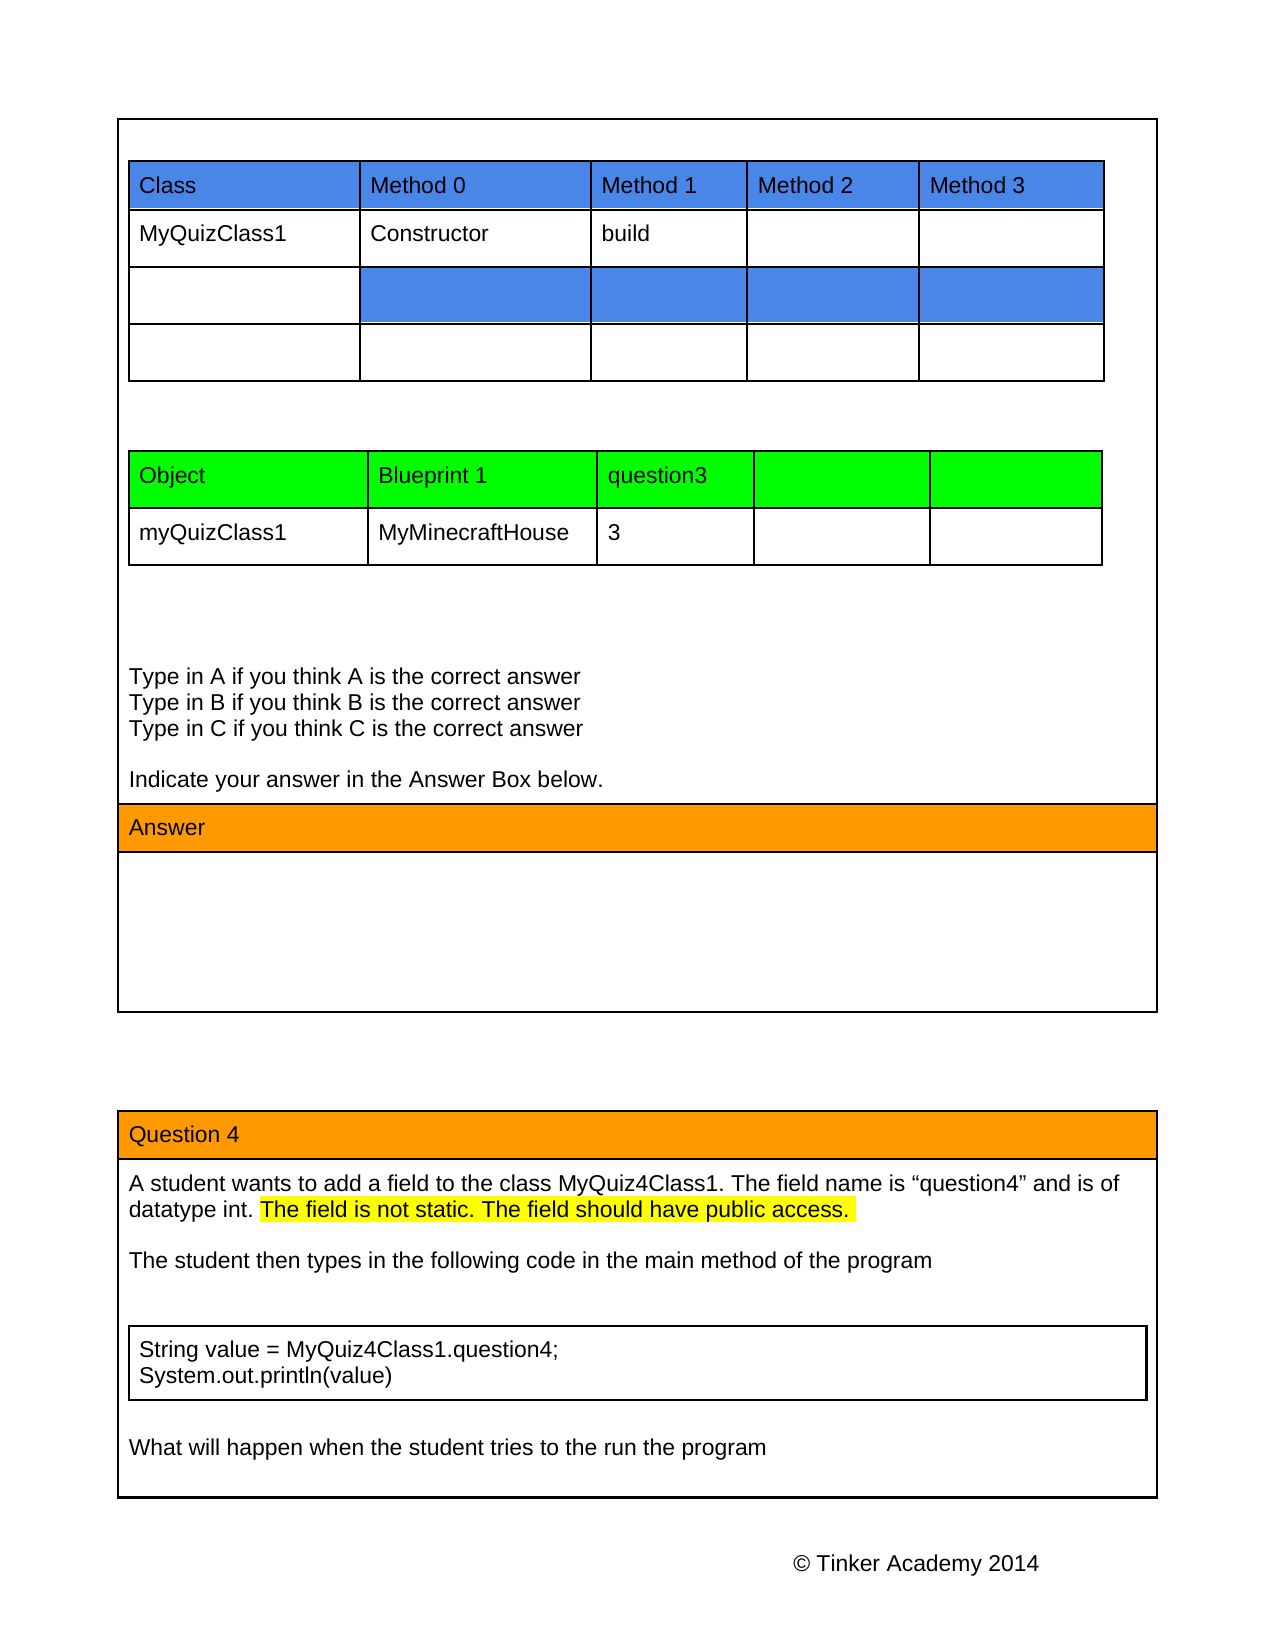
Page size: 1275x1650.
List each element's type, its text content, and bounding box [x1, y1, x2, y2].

table_cell [130, 268, 359, 322]
table_header Blueprint 1 [369, 452, 596, 507]
table_cell [748, 325, 918, 379]
table_header Object [130, 452, 367, 507]
table_cell [592, 268, 746, 322]
table_cell A student wants to add a field to the class MyQuiz4Class1. The field name is “question4” and is of datatype int. The field is not static. The field should have public access. The student then types in the following code in the main method of the program What will happen when the student tries to the run the program The student won’t be able to compile or the run the program The student will be able to compile and run the program. The output will be null. The student will be able to compile and run the program. The output will be 0. Which of the following is the right way to do it. Type in the choice below. Type in 1 if you think 1 is the correct answer. Type in 2 if you think 2 is the correct answer. Type in 3 if you think 3 is the correct answer. Indicate your answer in the Answer Box below. [119, 1160, 1156, 1496]
table_header [755, 452, 929, 507]
table_header [931, 452, 1101, 507]
table_cell [592, 325, 746, 379]
table_cell [119, 853, 1156, 1011]
table_cell [748, 211, 918, 266]
table_header Method 0 [361, 162, 590, 208]
table_cell [755, 509, 929, 564]
table_cell [920, 211, 1103, 266]
table_cell Type in A if you think A is the correct answer Type in B if you think B is the correct answer Type in C if you think C is the correct answer Indicate your answer in the Answer Box below. [119, 120, 1156, 803]
table_cell [748, 268, 918, 322]
table_header question3 [598, 452, 753, 507]
table_cell MyQuizClass1 [130, 211, 359, 266]
table_header Method 3 [920, 162, 1103, 208]
table_header Class [130, 162, 359, 208]
table_cell [361, 325, 590, 379]
table_header String value = MyQuiz4Class1.question4; System.out.println(value) [130, 1327, 1145, 1399]
table_cell 3 [598, 509, 753, 564]
table_cell [931, 509, 1101, 564]
table_header Method 2 [748, 162, 918, 208]
table_cell [920, 325, 1103, 379]
table_cell myQuizClass1 [130, 509, 367, 564]
table_cell [130, 325, 359, 379]
table_cell Constructor [361, 211, 590, 266]
table_cell [361, 268, 590, 322]
table_cell MyMinecraftHouse [369, 509, 596, 564]
table_header Question 4 [119, 1112, 1156, 1158]
table_cell build [592, 211, 746, 266]
table_header Method 1 [592, 162, 746, 208]
table_cell Answer [119, 805, 1156, 851]
table_cell [920, 268, 1103, 322]
